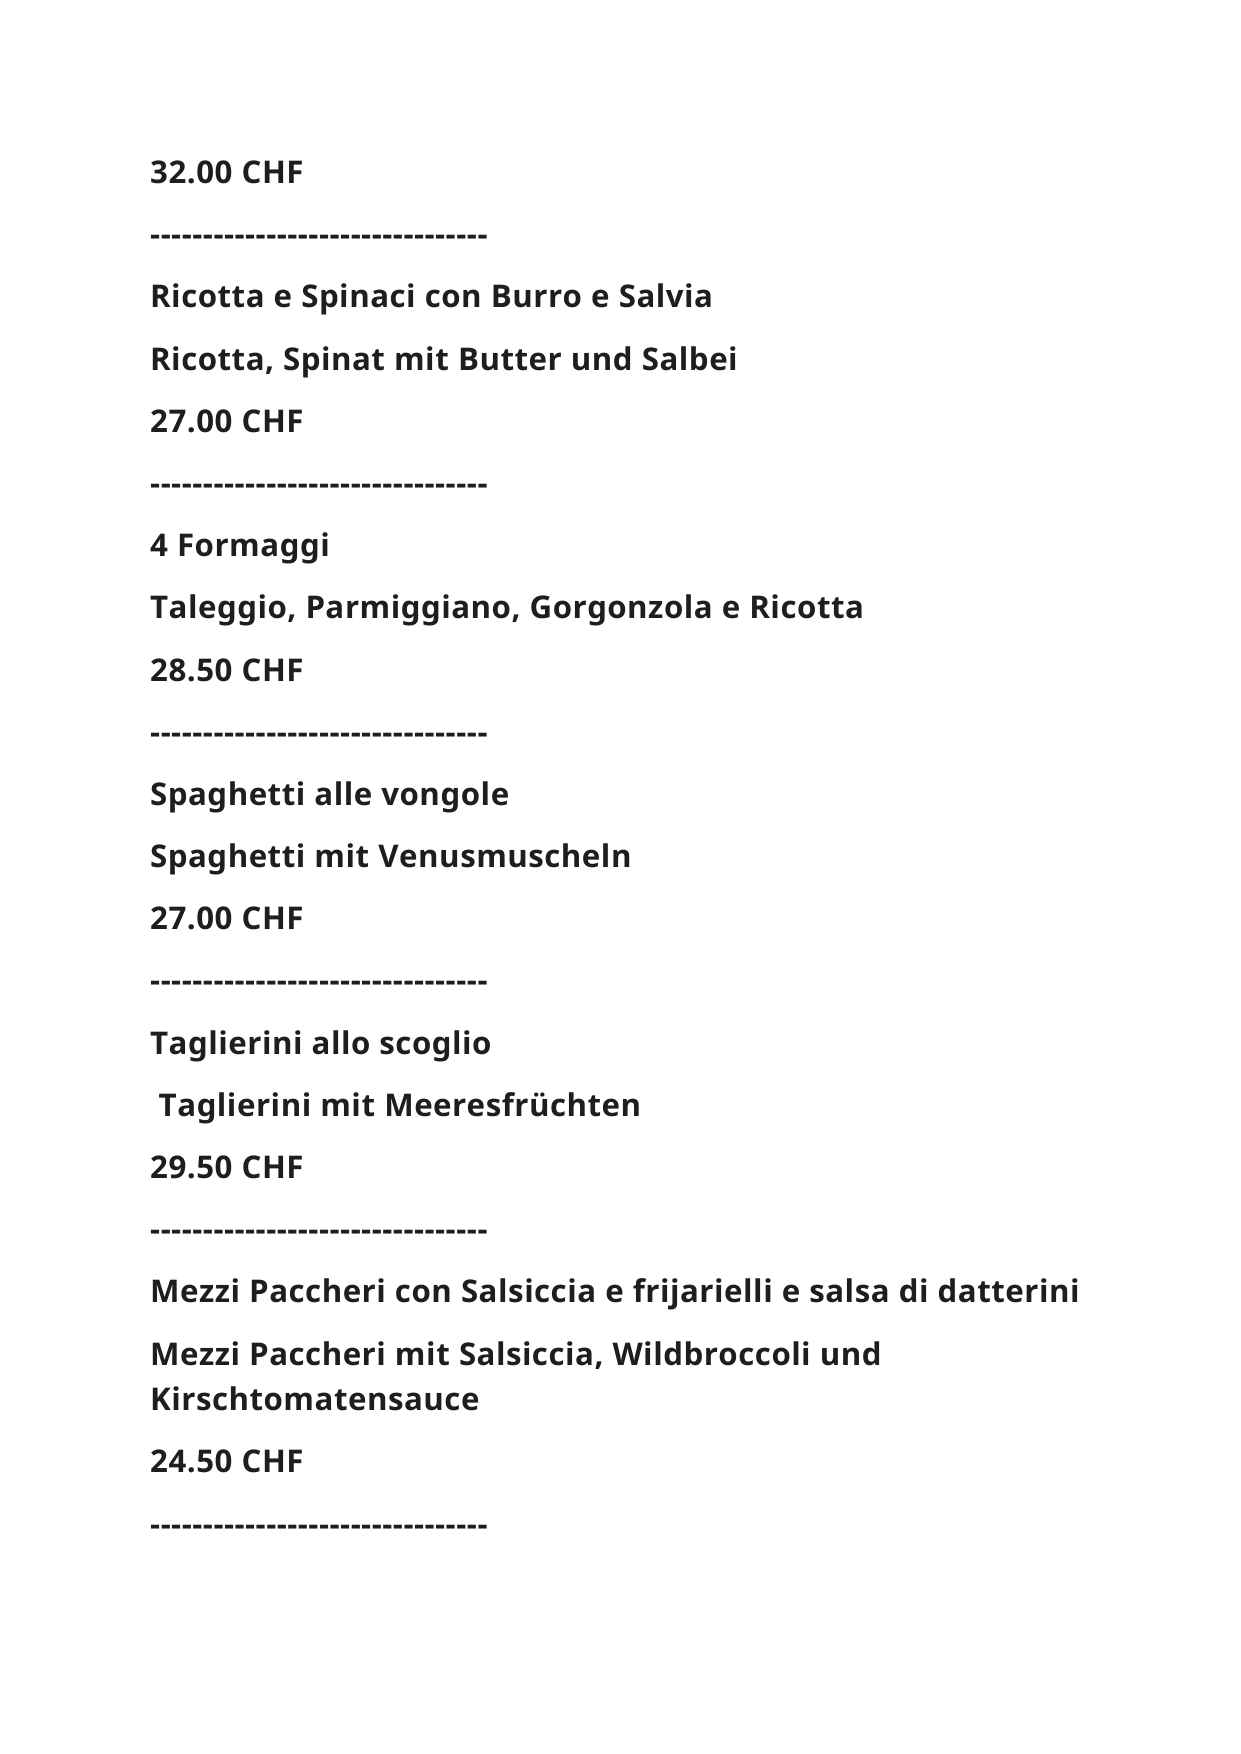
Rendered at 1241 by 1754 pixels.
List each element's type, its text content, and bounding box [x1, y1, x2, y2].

text 27.00 CHF [150, 896, 1090, 939]
text -------------------------------- [150, 958, 1090, 1001]
text -------------------------------- [150, 461, 1090, 503]
text -------------------------------- [150, 710, 1090, 752]
text Taglierini mit Meeresfrüchten [150, 1083, 1090, 1125]
text -------------------------------- [150, 1207, 1090, 1250]
text Spaghetti alle vongole [150, 772, 1090, 814]
text 29.50 CHF [150, 1145, 1090, 1188]
text 4 Formaggi [150, 523, 1090, 566]
text Taglierini allo scoglio [150, 1021, 1090, 1063]
text Ricotta e Spinaci con Burro e Salvia [150, 274, 1090, 317]
text 32.00 CHF [150, 150, 1090, 193]
text Mezzi Paccheri con Salsiccia e frijarielli e salsa di datterini [150, 1269, 1090, 1312]
text Taleggio, Parmiggiano, Gorgonzola e Ricotta [150, 585, 1090, 628]
text 24.50 CHF [150, 1439, 1090, 1482]
text -------------------------------- [150, 1501, 1090, 1544]
text Ricotta, Spinat mit Butter und Salbei [150, 337, 1090, 379]
text Spaghetti mit Venusmuscheln [150, 834, 1090, 877]
text -------------------------------- [150, 212, 1090, 255]
text 28.50 CHF [150, 647, 1090, 690]
text 27.00 CHF [150, 399, 1090, 441]
text Mezzi Paccheri mit Salsiccia, Wildbroccoli und Kirschtomatensauce [150, 1332, 1090, 1420]
